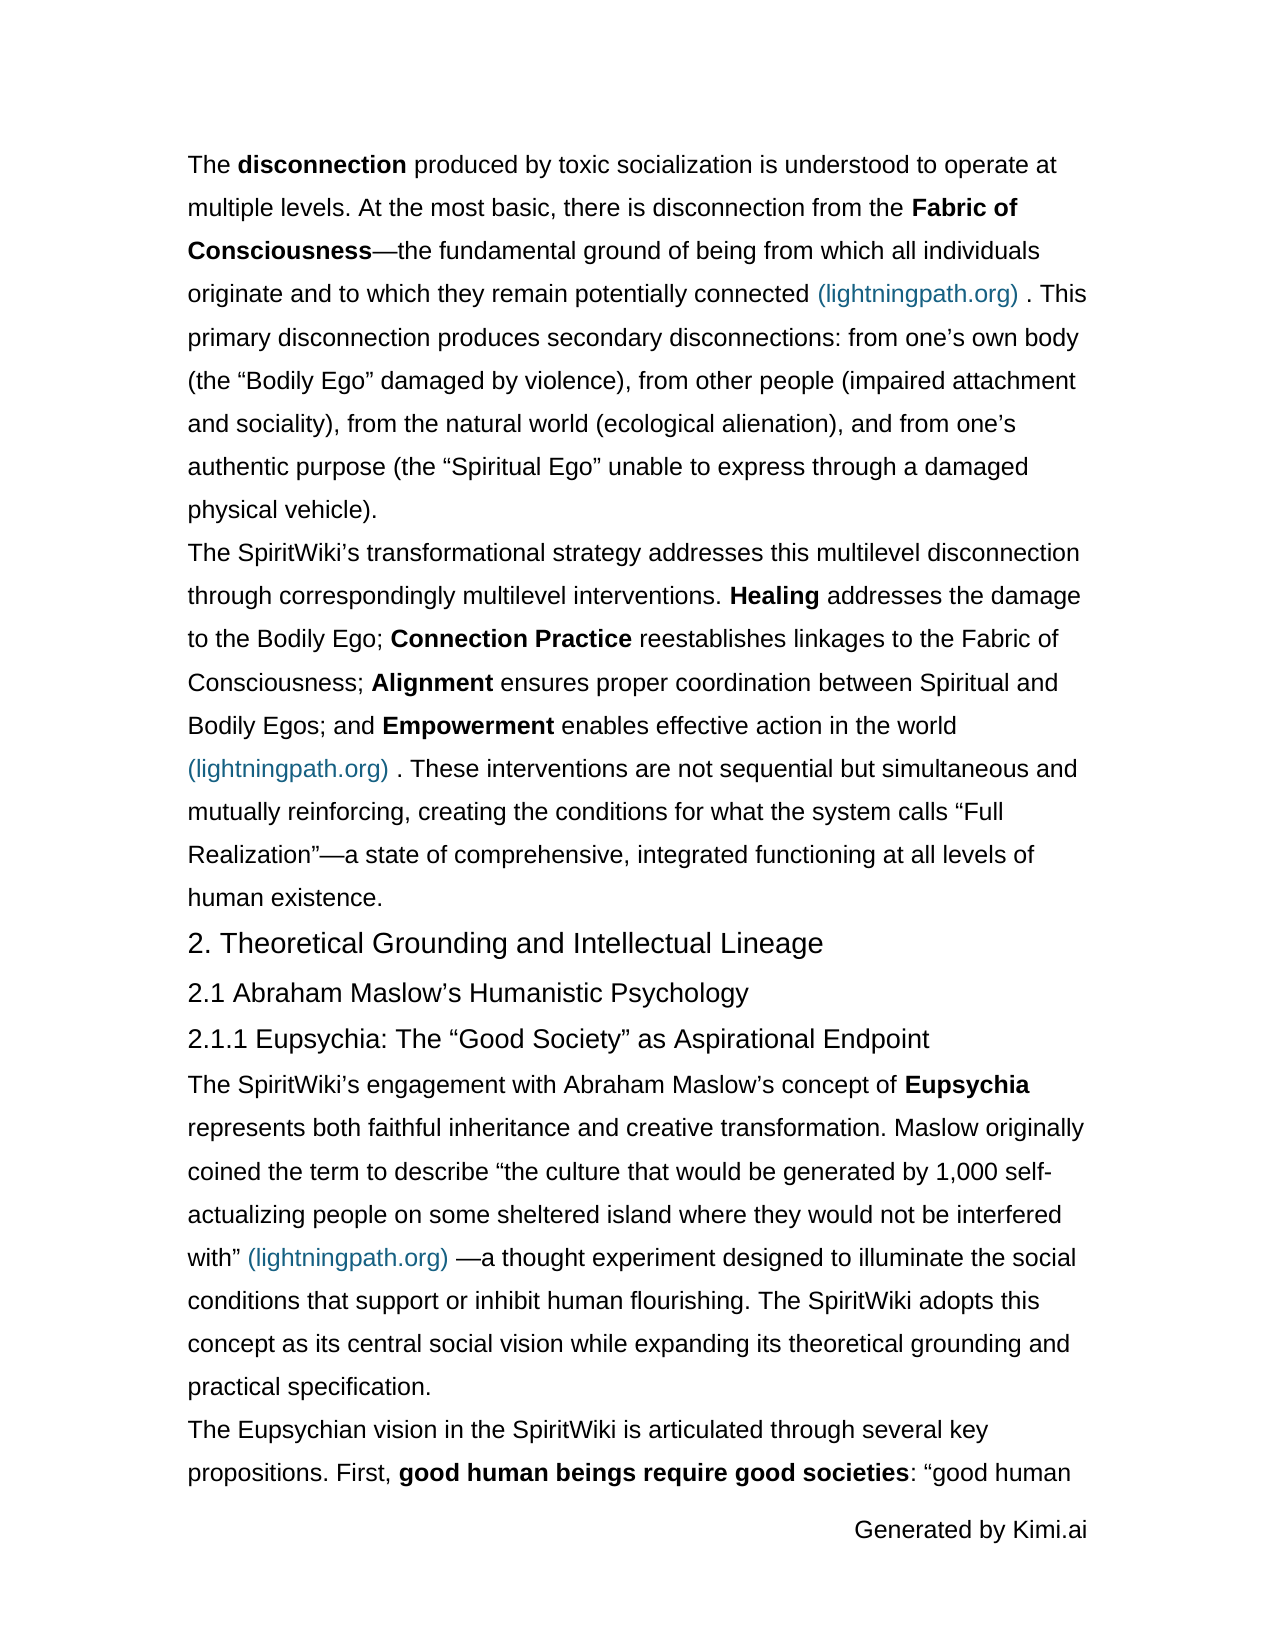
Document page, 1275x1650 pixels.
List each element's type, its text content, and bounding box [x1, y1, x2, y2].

subtitle 2.1.1 Eupsychia: The “Good Society” as Aspirational Endpoint [187, 1023, 1087, 1055]
text The Eupsychian vision in the SpiritWiki is articulated through several key propositions. First, good human beings require good societies: “good human [187, 1415, 1087, 1487]
subtitle 2. Theoretical Grounding and Intellectual Lineage [187, 926, 1087, 960]
text The disconnection produced by toxic socialization is understood to operate at multiple levels. At the most basic, there is disconnection from the Fabric of Consciousness—the fundamental ground of being from which all individuals originate and to which they remain potentially connected (lightningpath.org) . This primary disconnection produces secondary disconnections: from one’s own body (the “Bodily Ego” damaged by violence), from other people (impaired attachment and sociality), from the natural world (ecological alienation), and from one’s authentic purpose (the “Spiritual Ego” unable to express through a damaged physical vehicle). [187, 150, 1087, 524]
subtitle 2.1 Abraham Maslow’s Humanistic Psychology [187, 977, 1087, 1008]
text The SpiritWiki’s transformational strategy addresses this multilevel disconnection through correspondingly multilevel interventions. Healing addresses the damage to the Bodily Ego; Connection Practice reestablishes linkages to the Fabric of Consciousness; Alignment ensures proper coordination between Spiritual and Bodily Egos; and Empowerment enables effective action in the world (lightningpath.org) . These interventions are not sequential but simultaneous and mutually reinforcing, creating the conditions for what the system calls “Full Realization”—a state of comprehensive, integrated functioning at all levels of human existence. [187, 538, 1087, 912]
text The SpiritWiki’s engagement with Abraham Maslow’s concept of Eupsychia represents both faithful inheritance and creative transformation. Maslow originally coined the term to describe “the culture that would be generated by 1,000 self-actualizing people on some sheltered island where they would not be interfered with” (lightningpath.org) —a thought experiment designed to illuminate the social conditions that support or inhibit human flourishing. The SpiritWiki adopts this concept as its central social vision while expanding its theoretical grounding and practical specification. [187, 1070, 1087, 1401]
